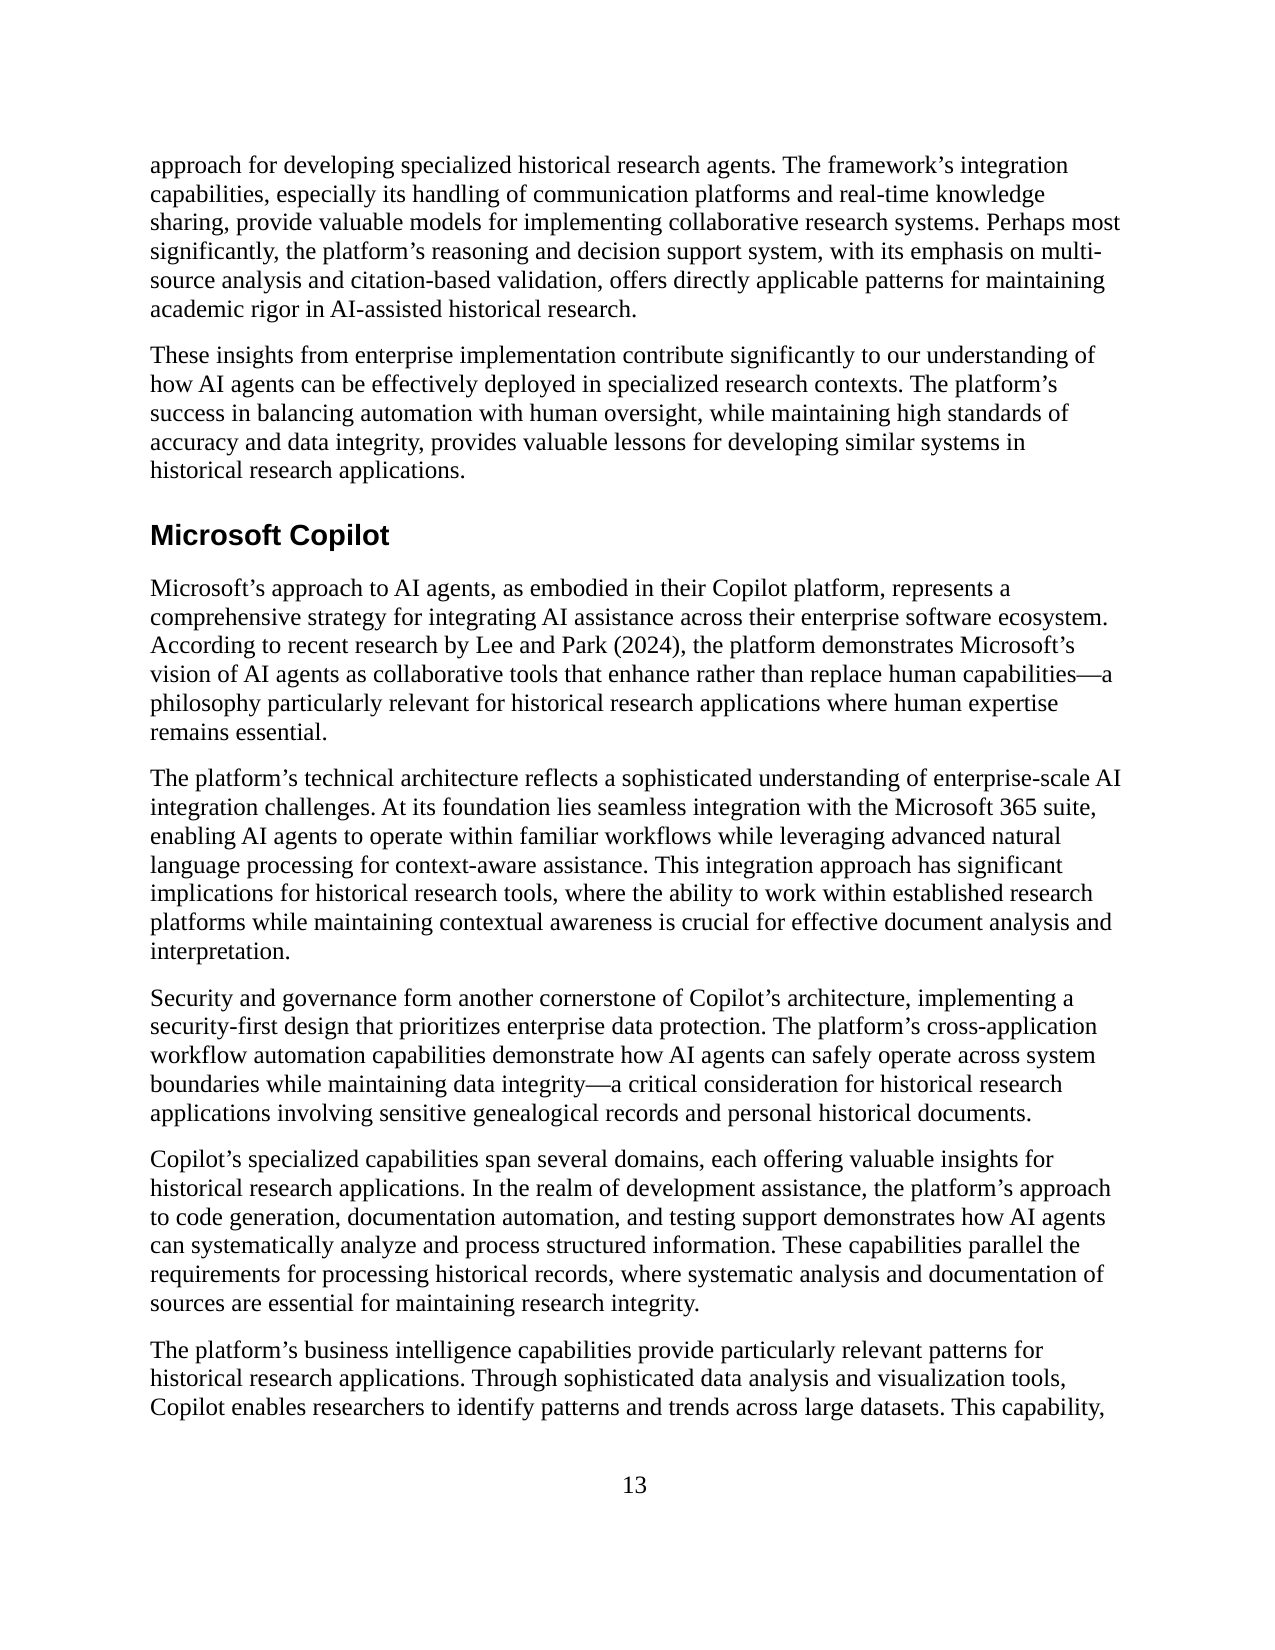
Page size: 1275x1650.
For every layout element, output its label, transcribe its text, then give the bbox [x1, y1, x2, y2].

text These insights from enterprise implementation contribute significantly to our understanding of how AI agents can be effectively deployed in specialized research contexts. The platform’s success in balancing automation with human oversight, while maintaining high standards of accuracy and data integrity, provides valuable lessons for developing similar systems in historical research applications. [150, 340, 1125, 484]
text Copilot’s specialized capabilities span several domains, each offering valuable insights for historical research applications. In the realm of development assistance, the platform’s approach to code generation, documentation automation, and testing support demonstrates how AI agents can systematically analyze and process structured information. These capabilities parallel the requirements for processing historical records, where systematic analysis and documentation of sources are essential for maintaining research integrity. [150, 1144, 1125, 1317]
text approach for developing specialized historical research agents. The framework’s integration capabilities, especially its handling of communication platforms and real-time knowledge sharing, provide valuable models for implementing collaborative research systems. Perhaps most significantly, the platform’s reasoning and decision support system, with its emphasis on multi-source analysis and citation-based validation, offers directly applicable patterns for maintaining academic rigor in AI-assisted historical research. [150, 150, 1125, 322]
text Security and governance form another cornerstone of Copilot’s architecture, implementing a security-first design that prioritizes enterprise data protection. The platform’s cross-application workflow automation capabilities demonstrate how AI agents can safely operate across system boundaries while maintaining data integrity—a critical consideration for historical research applications involving sensitive genealogical records and personal historical documents. [150, 983, 1125, 1126]
text Microsoft’s approach to AI agents, as embodied in their Copilot platform, represents a comprehensive strategy for integrating AI assistance across their enterprise software ecosystem. According to recent research by Lee and Park (2024), the platform demonstrates Microsoft’s vision of AI agents as collaborative tools that enhance rather than replace human capabilities—a philosophy particularly relevant for historical research applications where human expertise remains essential. [150, 573, 1125, 746]
subtitle Microsoft Copilot [150, 518, 1125, 552]
text The platform’s business intelligence capabilities provide particularly relevant patterns for historical research applications. Through sophisticated data analysis and visualization tools, Copilot enables researchers to identify patterns and trends across large datasets. This capability, [150, 1335, 1125, 1421]
text The platform’s technical architecture reflects a sophisticated understanding of enterprise-scale AI integration challenges. At its foundation lies seamless integration with the Microsoft 365 suite, enabling AI agents to operate within familiar workflows while leveraging advanced natural language processing for context-aware assistance. This integration approach has significant implications for historical research tools, where the ability to work within established research platforms while maintaining contextual awareness is crucial for effective document analysis and interpretation. [150, 763, 1125, 965]
